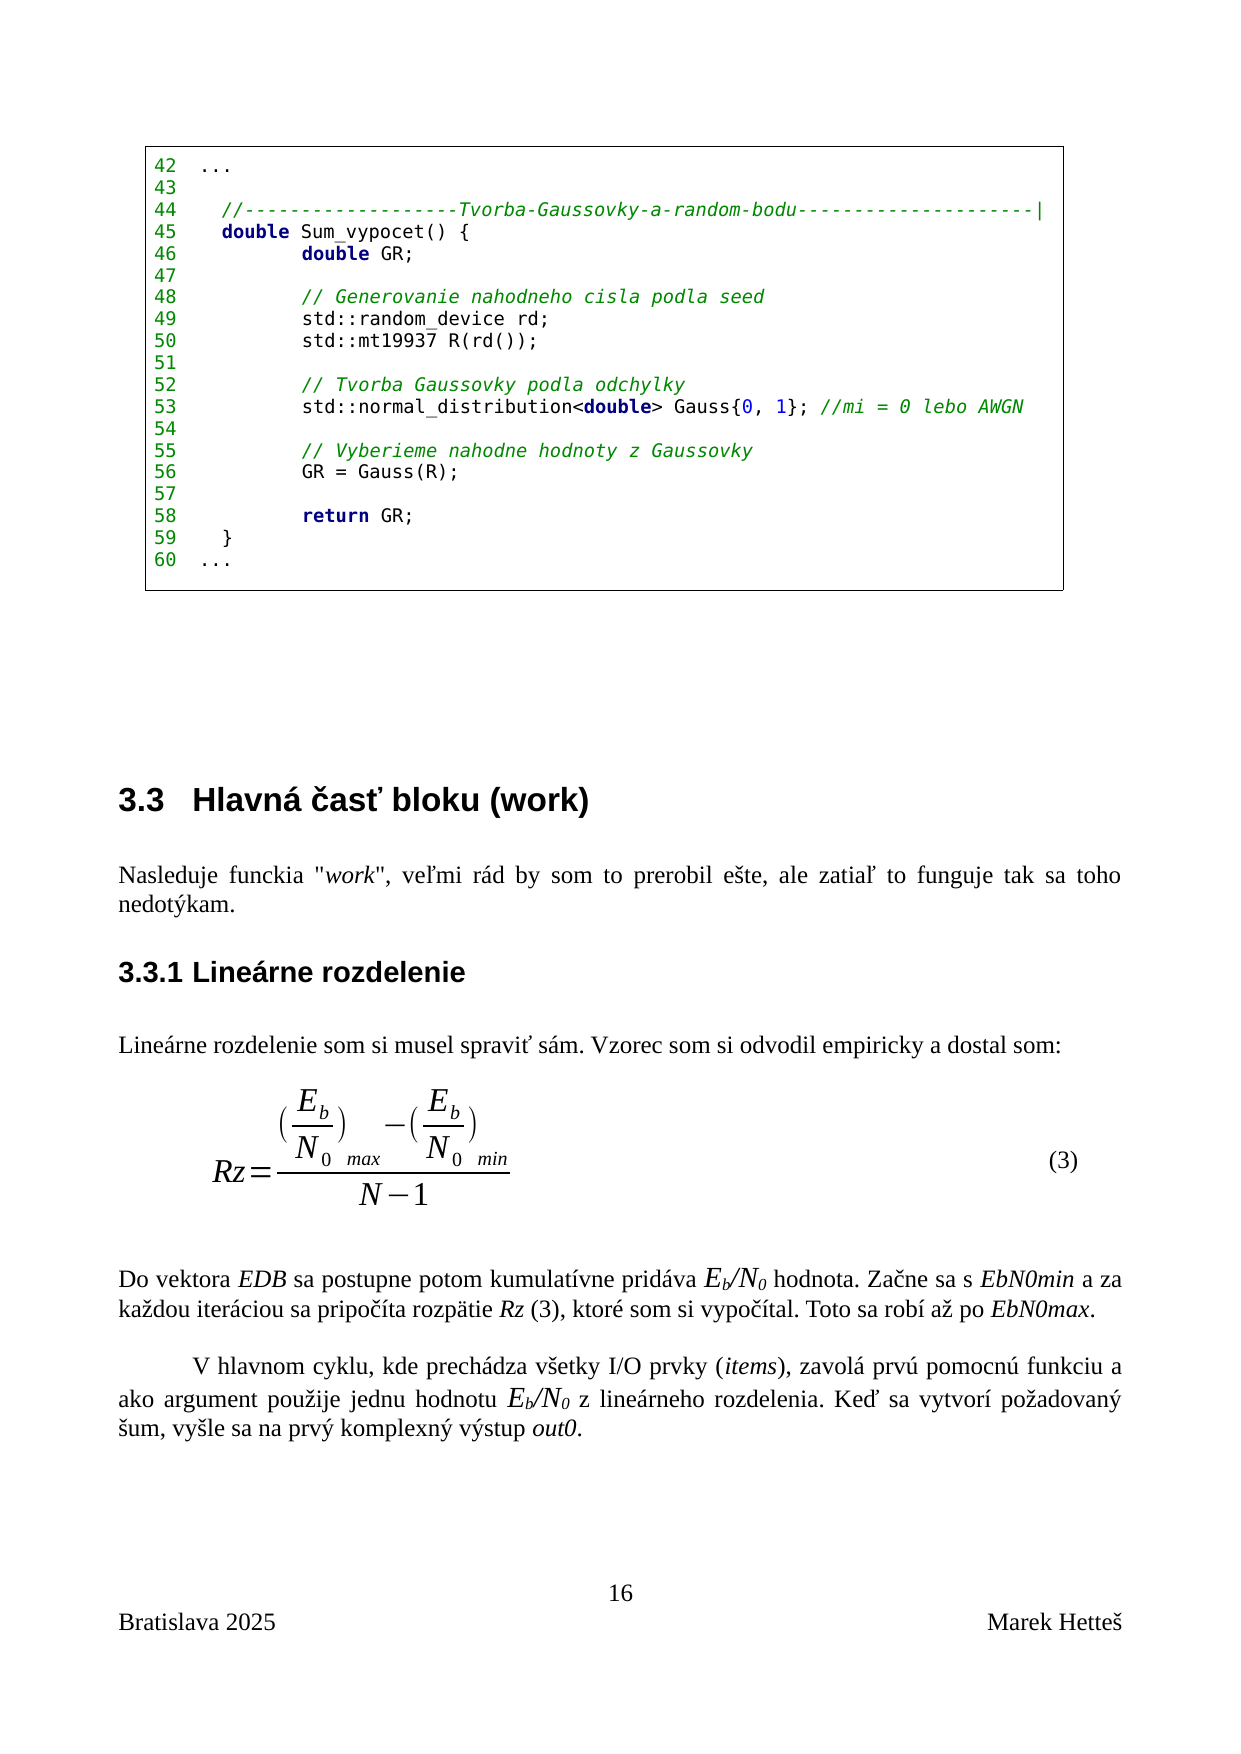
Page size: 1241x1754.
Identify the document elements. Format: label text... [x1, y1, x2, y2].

subtitle Hlavná časť bloku (work) [118, 780, 1122, 819]
text (3) [118, 1145, 1122, 1174]
text 51 [154, 352, 1054, 374]
text 57 [154, 483, 1054, 505]
text 58 return GR; [154, 505, 1054, 527]
text 42 ... [154, 155, 1054, 177]
text 46 double GR; [154, 243, 1054, 265]
text 47 [154, 265, 1054, 287]
text Nasleduje funckia "work", veľmi rád by som to prerobil ešte, ale zatiaľ to funguje tak sa toho nedotýkam. [118, 860, 1122, 918]
text V hlavnom cyklu, kde prechádza všetky I/O prvky (items), zavolá prvú pomocnú funkciu a ako argument použije jednu hodnotu Eb/N0 z lineárneho rozdelenia. Keď sa vytvorí požadovaný šum, vyšle sa na prvý komplexný výstup out0. [118, 1351, 1122, 1442]
text Do vektora EDB sa postupne potom kumulatívne pridáva Eb/N0 hodnota. Začne sa s EbN0min a za každou iteráciou sa pripočíta rozpätie Rz (3), ktoré som si vypočítal. Toto sa robí až po EbN0max. [118, 1260, 1122, 1322]
text 52 // Tvorba Gaussovky podla odchylky [154, 374, 1054, 396]
text 56 GR = Gauss(R); [154, 462, 1054, 483]
text 55 // Vyberieme nahodne hodnoty z Gaussovky [154, 440, 1054, 462]
text 54 [154, 418, 1054, 440]
text 50 std::mt19937 R(rd()); [154, 330, 1054, 352]
text Lineárne rozdelenie som si musel spraviť sám. Vzorec som si odvodil empiricky a dostal som: [118, 1030, 1122, 1059]
text 49 std::random_device rd; [154, 308, 1054, 330]
text 45 double Sum_vypocet() { [154, 221, 1054, 243]
text 43 [154, 177, 1054, 199]
text 60 ... [154, 549, 1054, 571]
text 48 // Generovanie nahodneho cisla podla seed [154, 287, 1054, 308]
text 59 } [154, 527, 1054, 549]
subtitle Lineárne rozdelenie [118, 955, 1122, 989]
text 44 //-------------------Tvorba-Gaussovky-a-random-bodu---------------------| [154, 199, 1054, 221]
text 53 std::normal_distribution<double> Gauss{0, 1}; //mi = 0 lebo AWGN [154, 396, 1054, 418]
